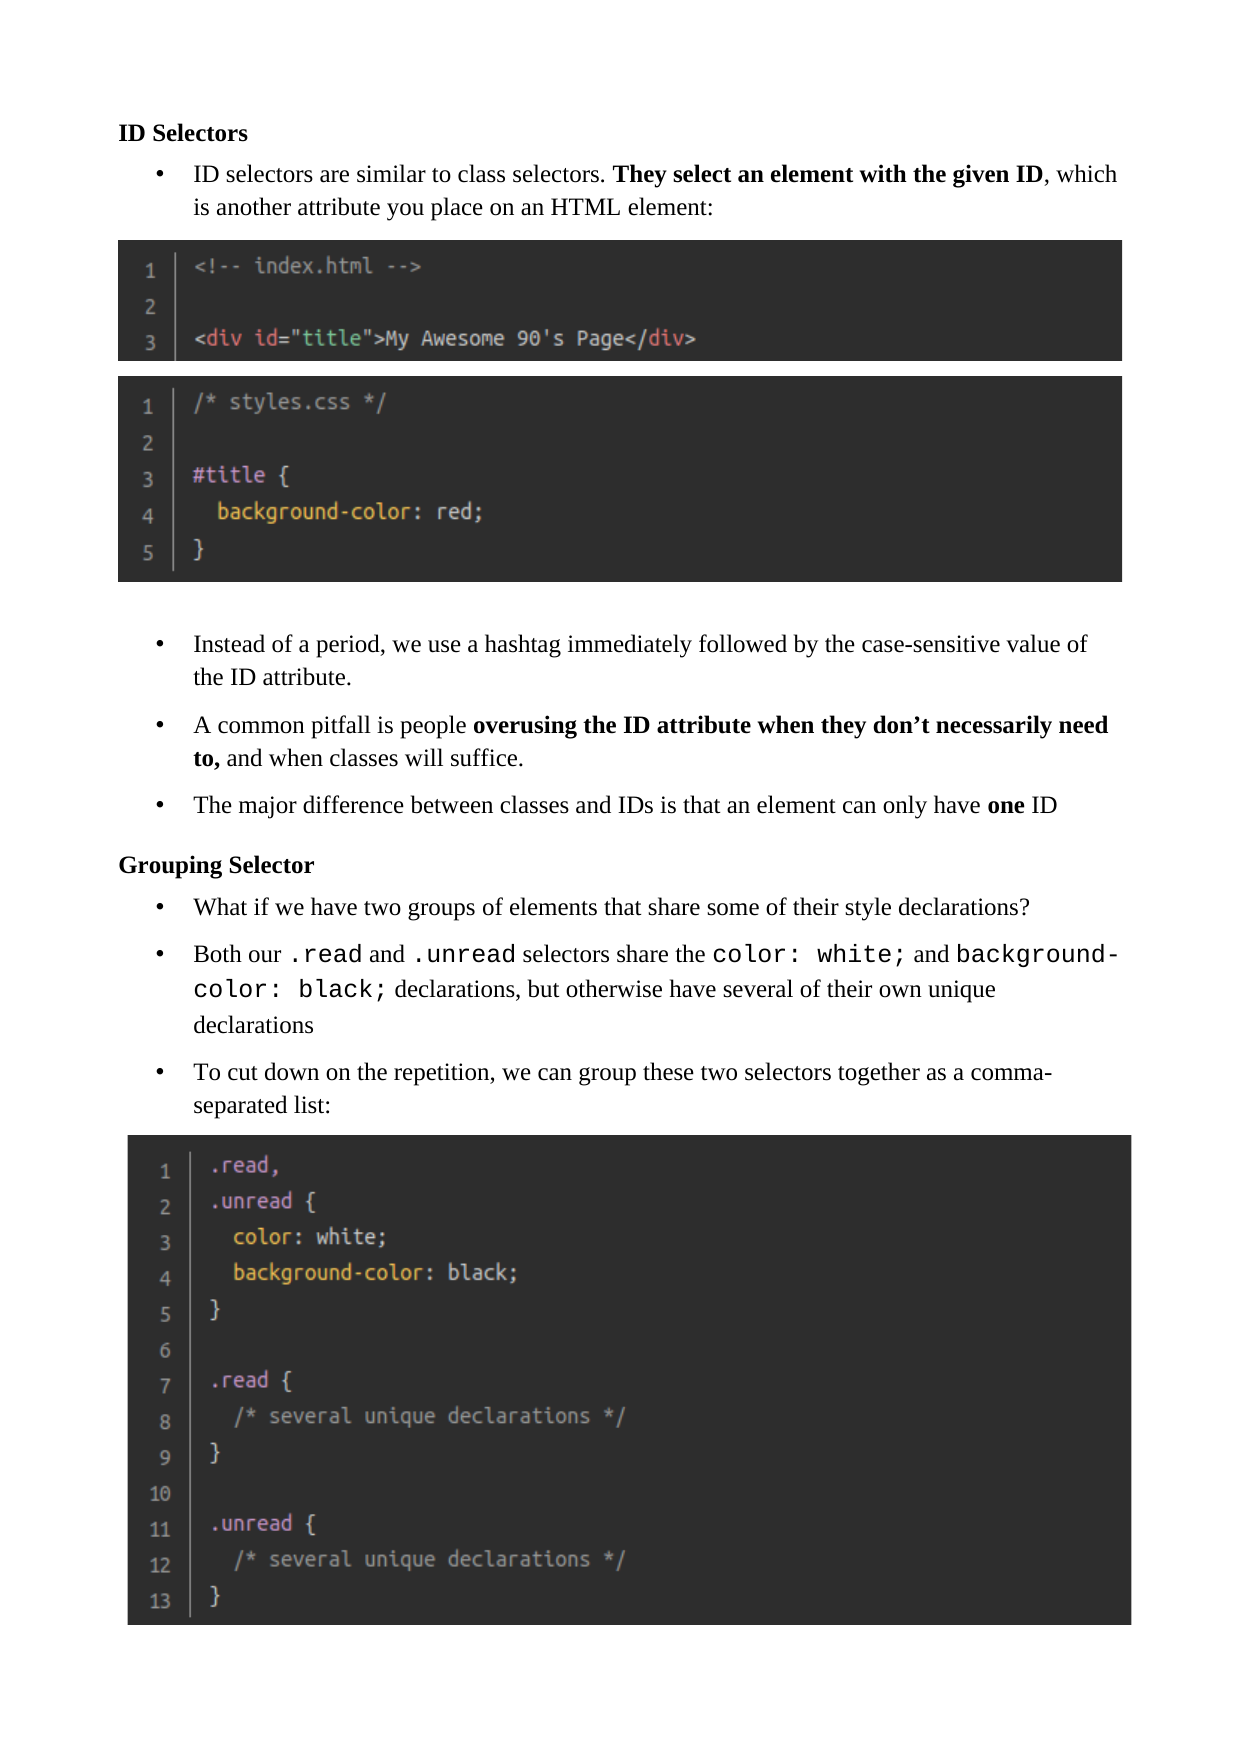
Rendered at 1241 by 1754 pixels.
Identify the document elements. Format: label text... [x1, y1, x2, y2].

list ID selectors are similar to class selectors. They select an element with the given ID, which is another attribute you place on an HTML element: [156, 159, 1122, 221]
list Both our .read and .unread selectors share the color: white; and background-color: black; declarations, but otherwise have several of their own unique declarations [156, 939, 1122, 1038]
picture [118, 240, 1123, 361]
list A common pitfall is people overusing the ID attribute when they don’t necessarily need to, and when classes will suffice. [156, 710, 1122, 772]
list The major difference between classes and IDs is that an element can only have one ID [156, 791, 1122, 819]
subtitle Grouping Selector [118, 851, 1122, 879]
picture [127, 1135, 1132, 1625]
list To cut down on the repetition, we can group these two selectors together as a comma-separated list: [156, 1057, 1122, 1119]
subtitle ID Selectors [118, 118, 1122, 147]
picture [118, 376, 1123, 582]
list Instead of a period, we use a hashtag immediately followed by the case-sensitive value of the ID attribute. [156, 629, 1122, 691]
list What if we have two groups of elements that share some of their style declarations? [156, 892, 1122, 921]
